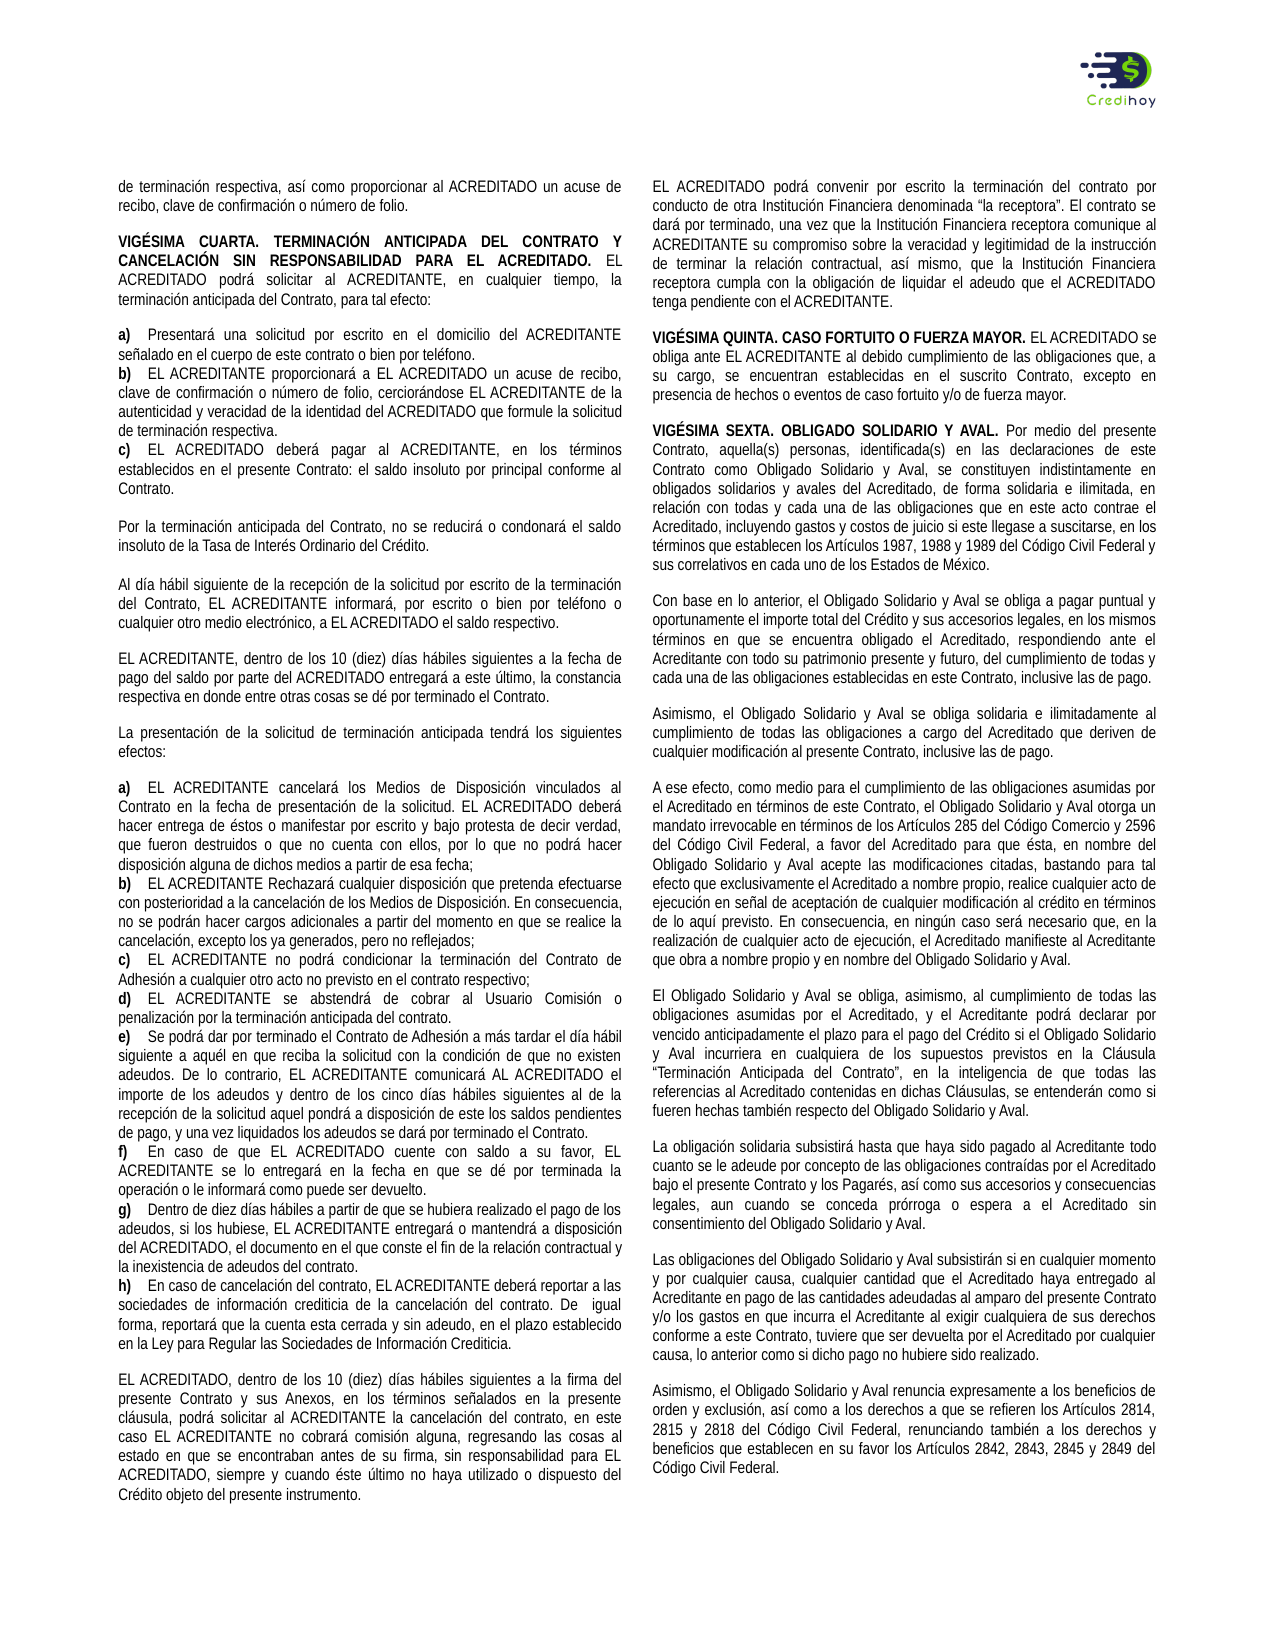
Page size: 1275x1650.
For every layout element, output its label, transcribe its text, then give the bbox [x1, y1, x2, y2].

text VIGÉSIMA QUINTA. CASO FORTUITO O FUERZA MAYOR. EL ACREDITADO se obliga ante EL ACREDITANTE al debido cumplimiento de las obligaciones que, a su cargo, se encuentran establecidas en el suscrito Contrato, excepto en presencia de hechos o eventos de caso fortuito y/o de fuerza mayor. [652, 328, 1157, 404]
text EL ACREDITADO, dentro de los 10 (diez) días hábiles siguientes a la firma del presente Contrato y sus Anexos, en los términos señalados en la presente cláusula, podrá solicitar al ACREDITANTE la cancelación del contrato, en este caso EL ACREDITANTE no cobrará comisión alguna, regresando las cosas al estado en que se encontraban antes de su firma, sin responsabilidad para EL ACREDITADO, siempre y cuando éste último no haya utilizado o dispuesto del Crédito objeto del presente instrumento. [118, 1369, 622, 1503]
text Al día hábil siguiente de la recepción de la solicitud por escrito de la terminación del Contrato, EL ACREDITANTE informará, por escrito o bien por teléfono o cualquier otro medio electrónico, a EL ACREDITADO el saldo respectivo. [118, 574, 622, 632]
text La obligación solidaria subsistirá hasta que haya sido pagado al Acreditante todo cuanto se le adeude por concepto de las obligaciones contraídas por el Acreditado bajo el presente Contrato y los Pagarés, así como sus accesorios y consecuencias legales, aun cuando se conceda prórroga o espera a el Acreditado sin consentimiento del Obligado Solidario y Aval. [652, 1137, 1157, 1233]
text Asimismo, el Obligado Solidario y Aval se obliga solidaria e ilimitadamente al cumplimiento de todas las obligaciones a cargo del Acreditado que deriven de cualquier modificación al presente Contrato, inclusive las de pago. [652, 703, 1157, 761]
list EL ACREDITADO deberá pagar al ACREDITANTE, en los términos establecidos en el presente Contrato: el saldo insoluto por principal conforme al Contrato. [118, 440, 622, 498]
list EL ACREDITANTE cancelará los Medios de Disposición vinculados al Contrato en la fecha de presentación de la solicitud. EL ACREDITADO deberá hacer entrega de éstos o manifestar por escrito y bajo protesta de decir verdad, que fueron destruidos o que no cuenta con ellos, por lo que no podrá hacer disposición alguna de dichos medios a partir de esa fecha; [118, 778, 622, 873]
list EL ACREDITANTE Rechazará cualquier disposición que pretenda efectuarse con posterioridad a la cancelación de los Medios de Disposición. En consecuencia, no se podrán hacer cargos adicionales a partir del momento en que se realice la cancelación, excepto los ya generados, pero no reflejados; [118, 873, 622, 950]
list Presentará una solicitud por escrito en el domicilio del ACREDITANTE señalado en el cuerpo de este contrato o bien por teléfono. [118, 325, 622, 363]
text EL ACREDITADO podrá convenir por escrito la terminación del contrato por conducto de otra Institución Financiera denominada “la receptora”. El contrato se dará por terminado, una vez que la Institución Financiera receptora comunique al ACREDITANTE su compromiso sobre la veracidad y legitimidad de la instrucción de terminar la relación contractual, así mismo, que la Institución Financiera receptora cumpla con la obligación de liquidar el adeudo que el ACREDITADO tenga pendiente con el ACREDITANTE. [652, 177, 1157, 311]
text El Obligado Solidario y Aval se obliga, asimismo, al cumplimiento de todas las obligaciones asumidas por el Acreditado, y el Acreditante podrá declarar por vencido anticipadamente el plazo para el pago del Crédito si el Obligado Solidario y Aval incurriera en cualquiera de los supuestos previstos en la Cláusula “Terminación Anticipada del Contrato”, en la inteligencia de que todas las referencias al Acreditado contenidas en dichas Cláusulas, se entenderán como si fueren hechas también respecto del Obligado Solidario y Aval. [652, 986, 1157, 1120]
text Las obligaciones del Obligado Solidario y Aval subsistirán si en cualquier momento y por cualquier causa, cualquier cantidad que el Acreditado haya entregado al Acreditante en pago de las cantidades adeudadas al amparo del presente Contrato y/o los gastos en que incurra el Acreditante al exigir cualquiera de sus derechos conforme a este Contrato, tuviere que ser devuelta por el Acreditado por cualquier causa, lo anterior como si dicho pago no hubiere sido realizado. [652, 1249, 1157, 1364]
text La presentación de la solicitud de terminación anticipada tendrá los siguientes efectos: [118, 723, 622, 761]
text Con base en lo anterior, el Obligado Solidario y Aval se obliga a pagar puntual y oportunamente el importe total del Crédito y sus accesorios legales, en los mismos términos en que se encuentra obligado el Acreditado, respondiendo ante el Acreditante con todo su patrimonio presente y futuro, del cumplimiento de todas y cada una de las obligaciones establecidas en este Contrato, inclusive las de pago. [652, 591, 1157, 687]
list En caso de cancelación del contrato, EL ACREDITANTE deberá reportar a las sociedades de información crediticia de la cancelación del contrato. De igual forma, reportará que la cuenta esta cerrada y sin adeudo, en el plazo establecido en la Ley para Regular las Sociedades de Información Crediticia. [118, 1276, 622, 1353]
text Asimismo, el Obligado Solidario y Aval renuncia expresamente a los beneficios de orden y exclusión, así como a los derechos a que se refieren los Artículos 2814, 2815 y 2818 del Código Civil Federal, renunciando también a los derechos y beneficios que establecen en su favor los Artículos 2842, 2843, 2845 y 2849 del Código Civil Federal. [652, 1381, 1157, 1477]
text Por la terminación anticipada del Contrato, no se reducirá o condonará el saldo insoluto de la Tasa de Interés Ordinario del Crédito. [118, 517, 622, 555]
list EL ACREDITANTE se abstendrá de cobrar al Usuario Comisión o penalización por la terminación anticipada del contrato. [118, 988, 622, 1027]
list En caso de que EL ACREDITADO cuente con saldo a su favor, EL ACREDITANTE se lo entregará en la fecha en que se dé por terminada la operación o le informará como puede ser devuelto. [118, 1142, 622, 1199]
text de terminación respectiva, así como proporcionar al ACREDITADO un acuse de recibo, clave de confirmación o número de folio. [118, 177, 622, 215]
picture [1080, 52, 1156, 108]
text VIGÉSIMA SEXTA. OBLIGADO SOLIDARIO Y AVAL. Por medio del presente Contrato, aquella(s) personas, identificada(s) en las declaraciones de este Contrato como Obligado Solidario y Aval, se constituyen indistintamente en obligados solidarios y avales del Acreditado, de forma solidaria e ilimitada, en relación con todas y cada una de las obligaciones que en este acto contrae el Acreditado, incluyendo gastos y costos de juicio si este llegase a suscitarse, en los términos que establecen los Artículos 1987, 1988 y 1989 del Código Civil Federal y sus correlativos en cada uno de los Estados de México. [652, 421, 1157, 574]
list Dentro de diez días hábiles a partir de que se hubiera realizado el pago de los adeudos, si los hubiese, EL ACREDITANTE entregará o mantendrá a disposición del ACREDITADO, el documento en el que conste el fin de la relación contractual y la inexistencia de adeudos del contrato. [118, 1199, 622, 1276]
list EL ACREDITANTE proporcionará a EL ACREDITADO un acuse de recibo, clave de confirmación o número de folio, cerciorándose EL ACREDITANTE de la autenticidad y veracidad de la identidad del ACREDITADO que formule la solicitud de terminación respectiva. [118, 363, 622, 440]
text VIGÉSIMA CUARTA. TERMINACIÓN ANTICIPADA DEL CONTRATO Y CANCELACIÓN SIN RESPONSABILIDAD PARA EL ACREDITADO. EL ACREDITADO podrá solicitar al ACREDITANTE, en cualquier tiempo, la terminación anticipada del Contrato, para tal efecto: [118, 232, 622, 308]
list EL ACREDITANTE no podrá condicionar la terminación del Contrato de Adhesión a cualquier otro acto no previsto en el contrato respectivo; [118, 950, 622, 988]
text A ese efecto, como medio para el cumplimiento de las obligaciones asumidas por el Acreditado en términos de este Contrato, el Obligado Solidario y Aval otorga un mandato irrevocable en términos de los Artículos 285 del Código Comercio y 2596 del Código Civil Federal, a favor del Acreditado para que ésta, en nombre del Obligado Solidario y Aval acepte las modificaciones citadas, bastando para tal efecto que exclusivamente el Acreditado a nombre propio, realice cualquier acto de ejecución en señal de aceptación de cualquier modificación al crédito en términos de lo aquí previsto. En consecuencia, en ningún caso será necesario que, en la realización de cualquier acto de ejecución, el Acreditado manifieste al Acreditante que obra a nombre propio y en nombre del Obligado Solidario y Aval. [652, 778, 1157, 969]
list Se podrá dar por terminado el Contrato de Adhesión a más tardar el día hábil siguiente a aquél en que reciba la solicitud con la condición de que no existen adeudos. De lo contrario, EL ACREDITANTE comunicará AL ACREDITADO el importe de los adeudos y dentro de los cinco días hábiles siguientes al de la recepción de la solicitud aquel pondrá a disposición de este los saldos pendientes de pago, y una vez liquidados los adeudos se dará por terminado el Contrato. [118, 1027, 622, 1142]
text EL ACREDITANTE, dentro de los 10 (diez) días hábiles siguientes a la fecha de pago del saldo por parte del ACREDITADO entregará a este último, la constancia respectiva en donde entre otras cosas se dé por terminado el Contrato. [118, 648, 622, 706]
